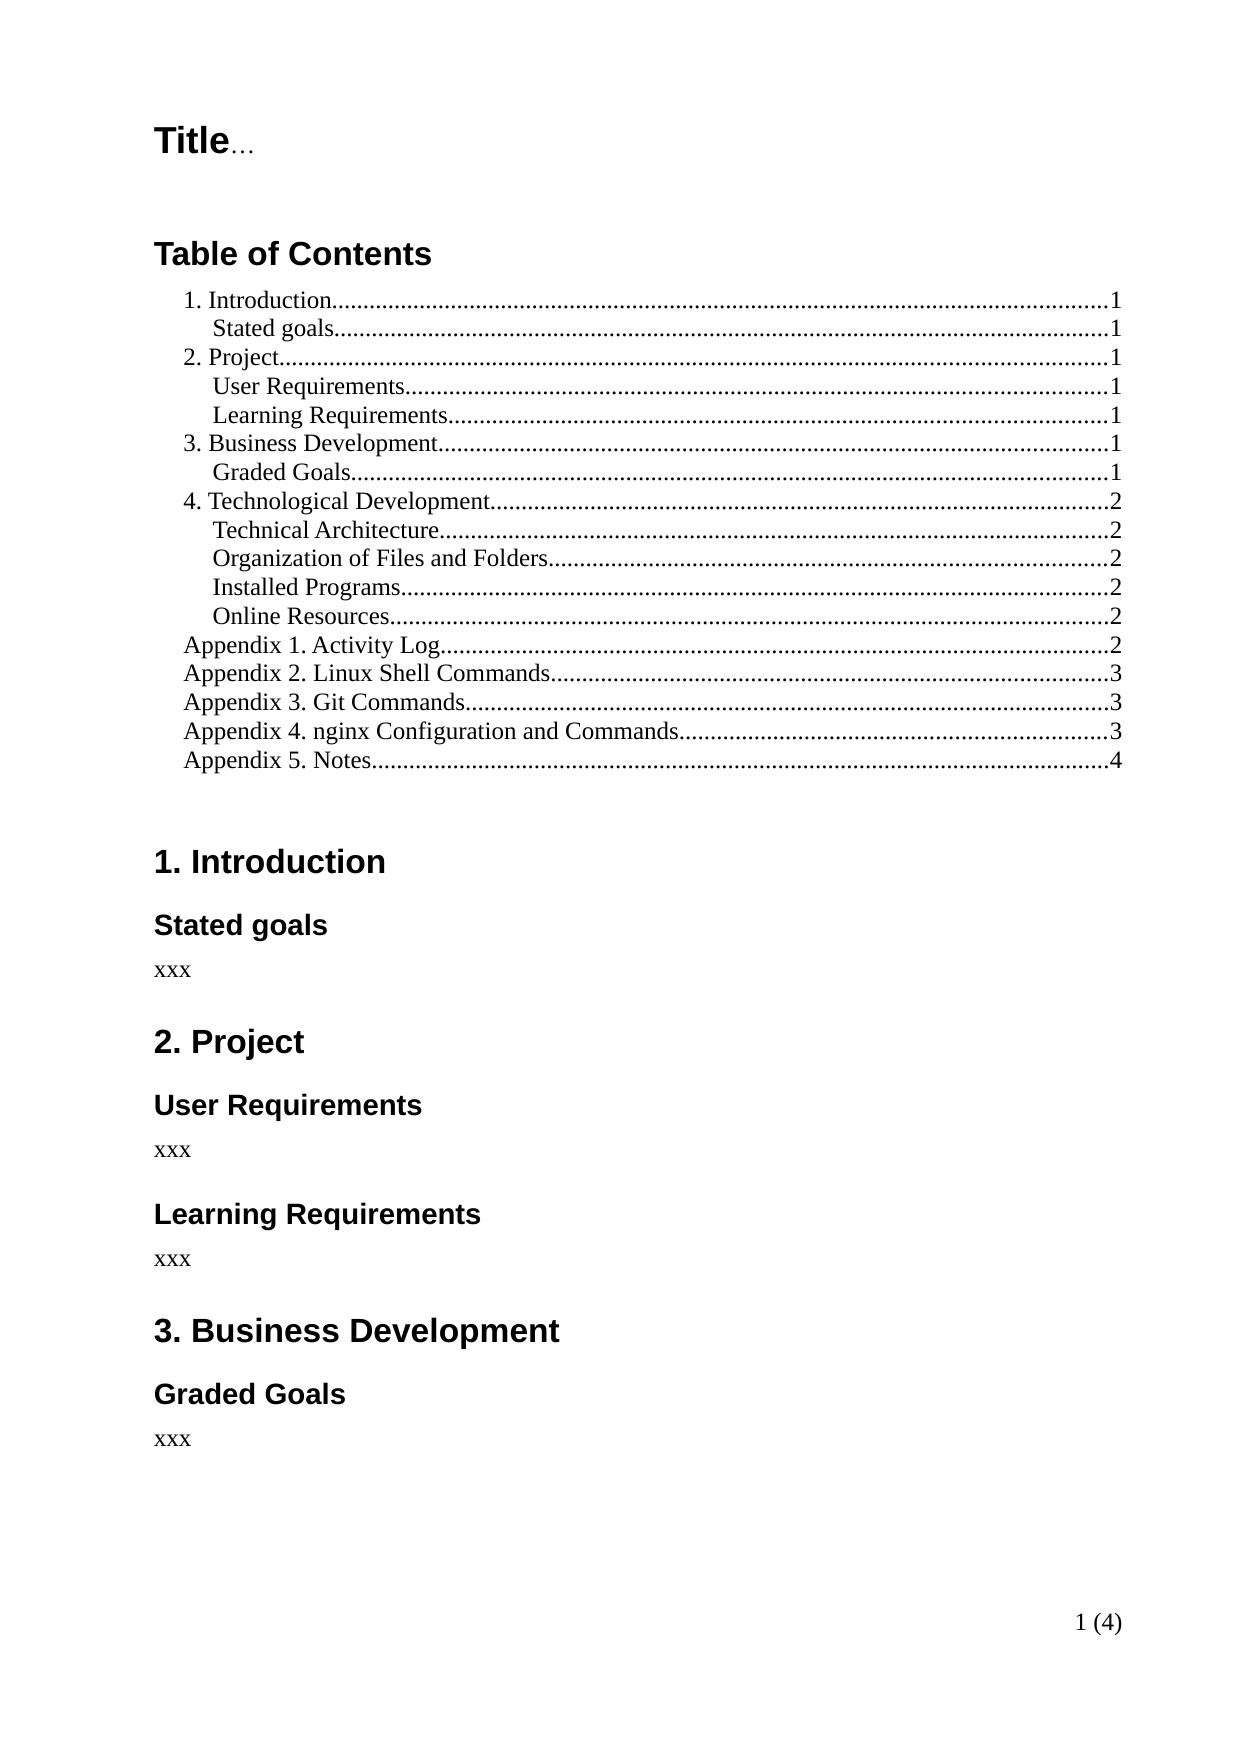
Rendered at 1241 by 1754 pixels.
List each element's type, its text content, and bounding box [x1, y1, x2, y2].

text 1. Introduction 1 [183, 285, 1122, 313]
text User Requirements 1 [212, 371, 1122, 400]
text Online Resources 2 [212, 601, 1122, 630]
text Appendix 1. Activity Log 2 [183, 630, 1122, 658]
subtitle 1. Introduction [153, 842, 1122, 881]
subtitle Stated goals [153, 908, 1122, 941]
text 3. Business Development 1 [183, 428, 1122, 457]
text Installed Programs 2 [212, 572, 1122, 601]
text Organization of Files and Folders 2 [212, 543, 1122, 572]
subtitle Table of Contents [153, 234, 1122, 272]
text Title… [153, 118, 1122, 161]
text xxx [153, 1134, 1122, 1163]
text xxx [153, 1423, 1122, 1452]
text Learning Requirements 1 [212, 400, 1122, 428]
text 2. Project 1 [183, 342, 1122, 371]
text Graded Goals 1 [212, 457, 1122, 486]
subtitle Learning Requirements [153, 1197, 1122, 1230]
subtitle 2. Project [153, 1022, 1122, 1061]
text Appendix 4. nginx Configuration and Commands 3 [183, 716, 1122, 745]
text Appendix 3. Git Commands 3 [183, 687, 1122, 716]
text Technical Architecture 2 [212, 515, 1122, 543]
subtitle Graded Goals [153, 1377, 1122, 1411]
text 4. Technological Development 2 [183, 486, 1122, 515]
text xxx [153, 1243, 1122, 1272]
text Appendix 2. Linux Shell Commands 3 [183, 658, 1122, 687]
subtitle User Requirements [153, 1088, 1122, 1122]
text Appendix 5. Notes 4 [183, 745, 1122, 773]
subtitle 3. Business Development [153, 1311, 1122, 1350]
text Stated goals 1 [212, 313, 1122, 342]
text xxx [153, 954, 1122, 983]
